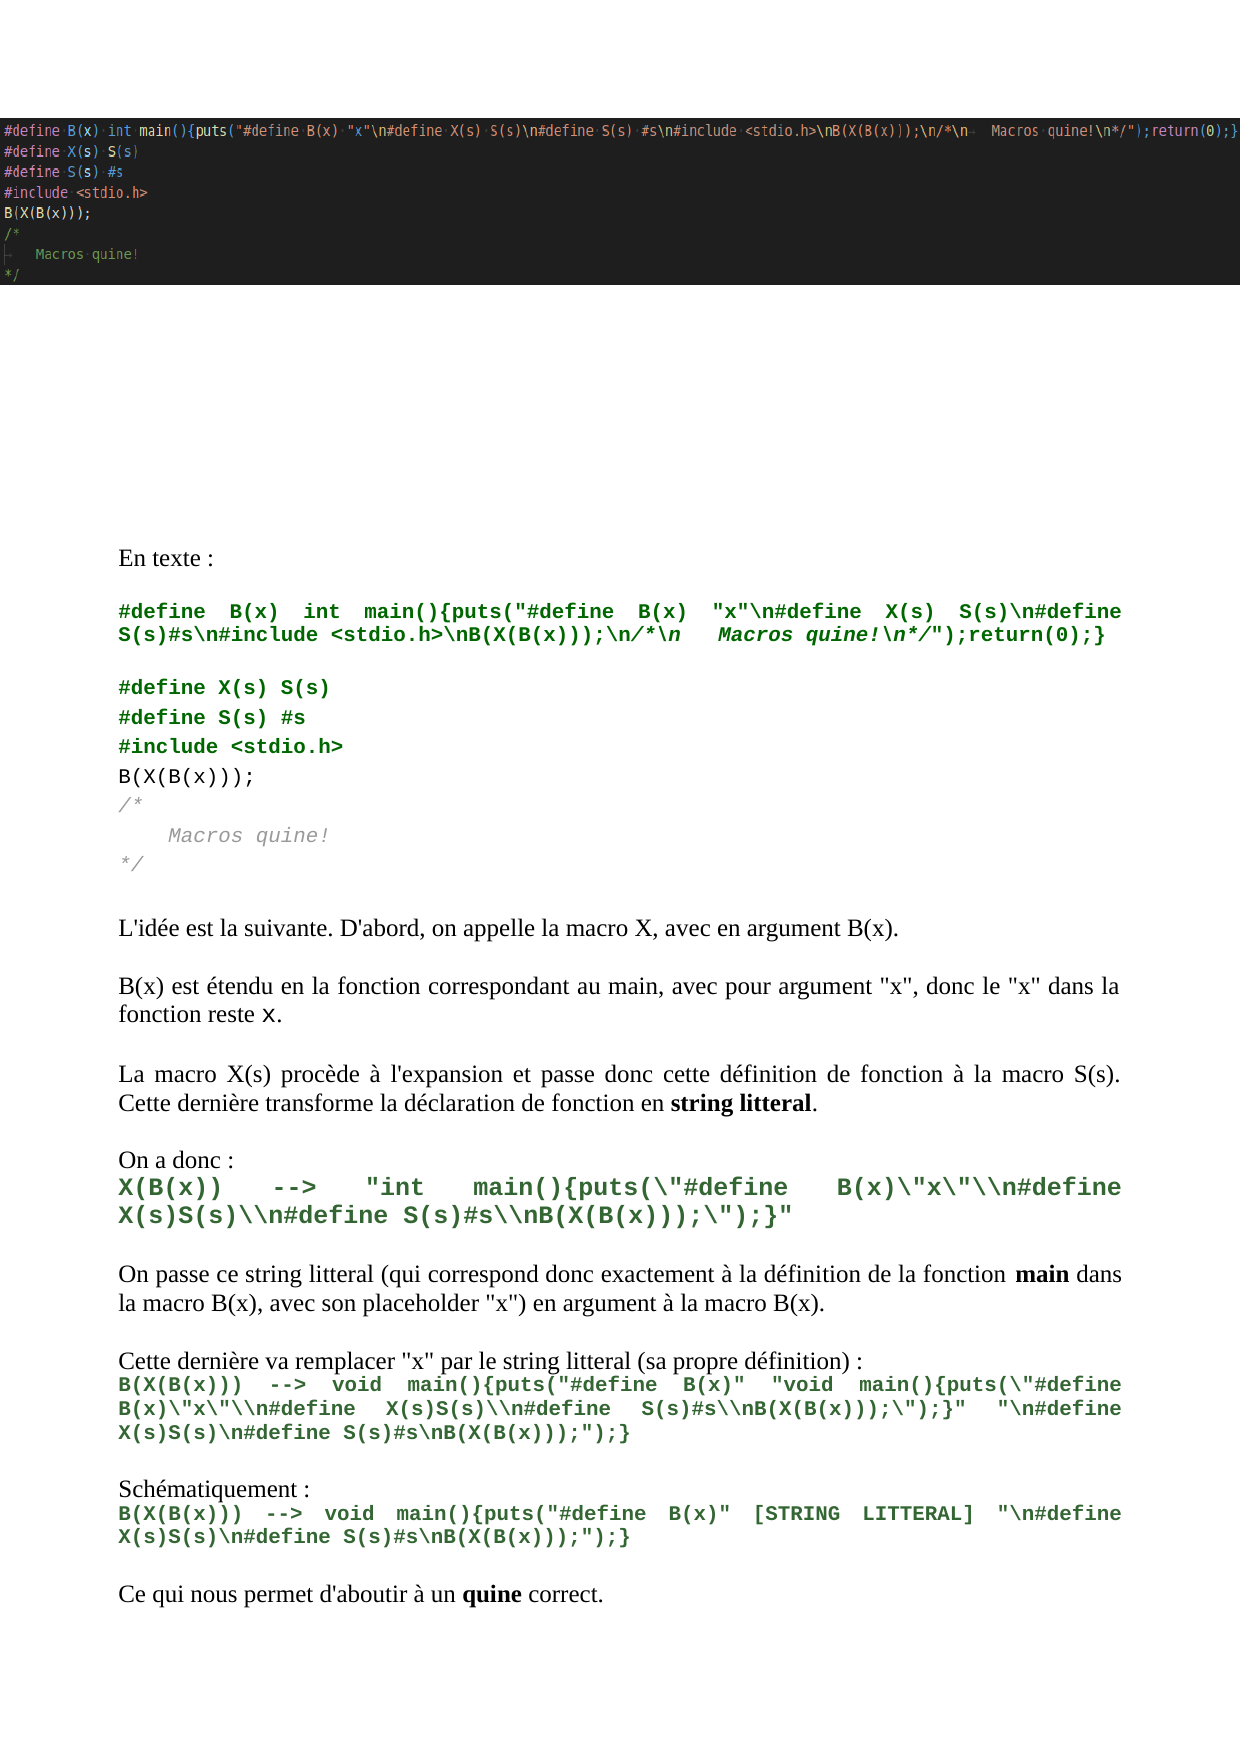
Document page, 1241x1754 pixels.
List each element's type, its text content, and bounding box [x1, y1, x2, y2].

text On a donc : [118, 1145, 1122, 1174]
text #define X(s) S(s) [118, 677, 1122, 701]
text B(X(B(x))) --> void main(){puts("#define B(x)" [STRING LITTERAL] "\n#define X(s)S(s)\n#define S(s)#s\nB(X(B(x)));");} [118, 1503, 1122, 1550]
text B(X(B(x))) --> void main(){puts("#define B(x)" "void main(){puts(\"#define B(x)\"x\"\\n#define X(s)S(s)\\n#define S(s)#s\\nB(X(B(x)));\");}" "\n#define X(s)S(s)\n#define S(s)#s\nB(X(B(x)));");} [118, 1374, 1122, 1445]
text #define S(s) #s [118, 707, 1122, 731]
text B(X(B(x))); [118, 766, 1122, 789]
text X(B(x)) --> "int main(){puts(\"#define B(x)\"x\"\\n#define X(s)S(s)\\n#define S(s)#s\\nB(X(B(x)));\");}" [118, 1174, 1122, 1231]
text Ce qui nous permet d'aboutir à un quine correct. [118, 1579, 1122, 1608]
text La macro X(s) procède à l'expansion et passe donc cette définition de fonction à la macro S(s). Cette dernière transforme la déclaration de fonction en string litteral. [118, 1059, 1122, 1117]
text En texte : [118, 543, 1122, 572]
text B(x) est étendu en la fonction correspondant au main, avec pour argument "x", donc le "x" dans la fonction reste x. [118, 971, 1122, 1030]
text */ [118, 854, 1122, 878]
text Macros quine! [118, 825, 1122, 848]
text #define B(x) int main(){puts("#define B(x) "x"\n#define X(s) S(s)\n#define S(s)#s\n#include <stdio.h>\nB(X(B(x)));\n/*\n Macros quine!\n*/");return(0);} [118, 601, 1122, 648]
text /* [118, 795, 1122, 819]
text Cette dernière va remplacer "x" par le string litteral (sa propre définition) : [118, 1346, 1122, 1374]
text #include <stdio.h> [118, 736, 1122, 760]
text L'idée est la suivante. D'abord, on appelle la macro X, avec en argument B(x). [118, 913, 1122, 942]
text Schématiquement : [118, 1474, 1122, 1503]
text On passe ce string litteral (qui correspond donc exactement à la définition de la fonction main dans la macro B(x), avec son placeholder "x") en argument à la macro B(x). [118, 1259, 1122, 1317]
